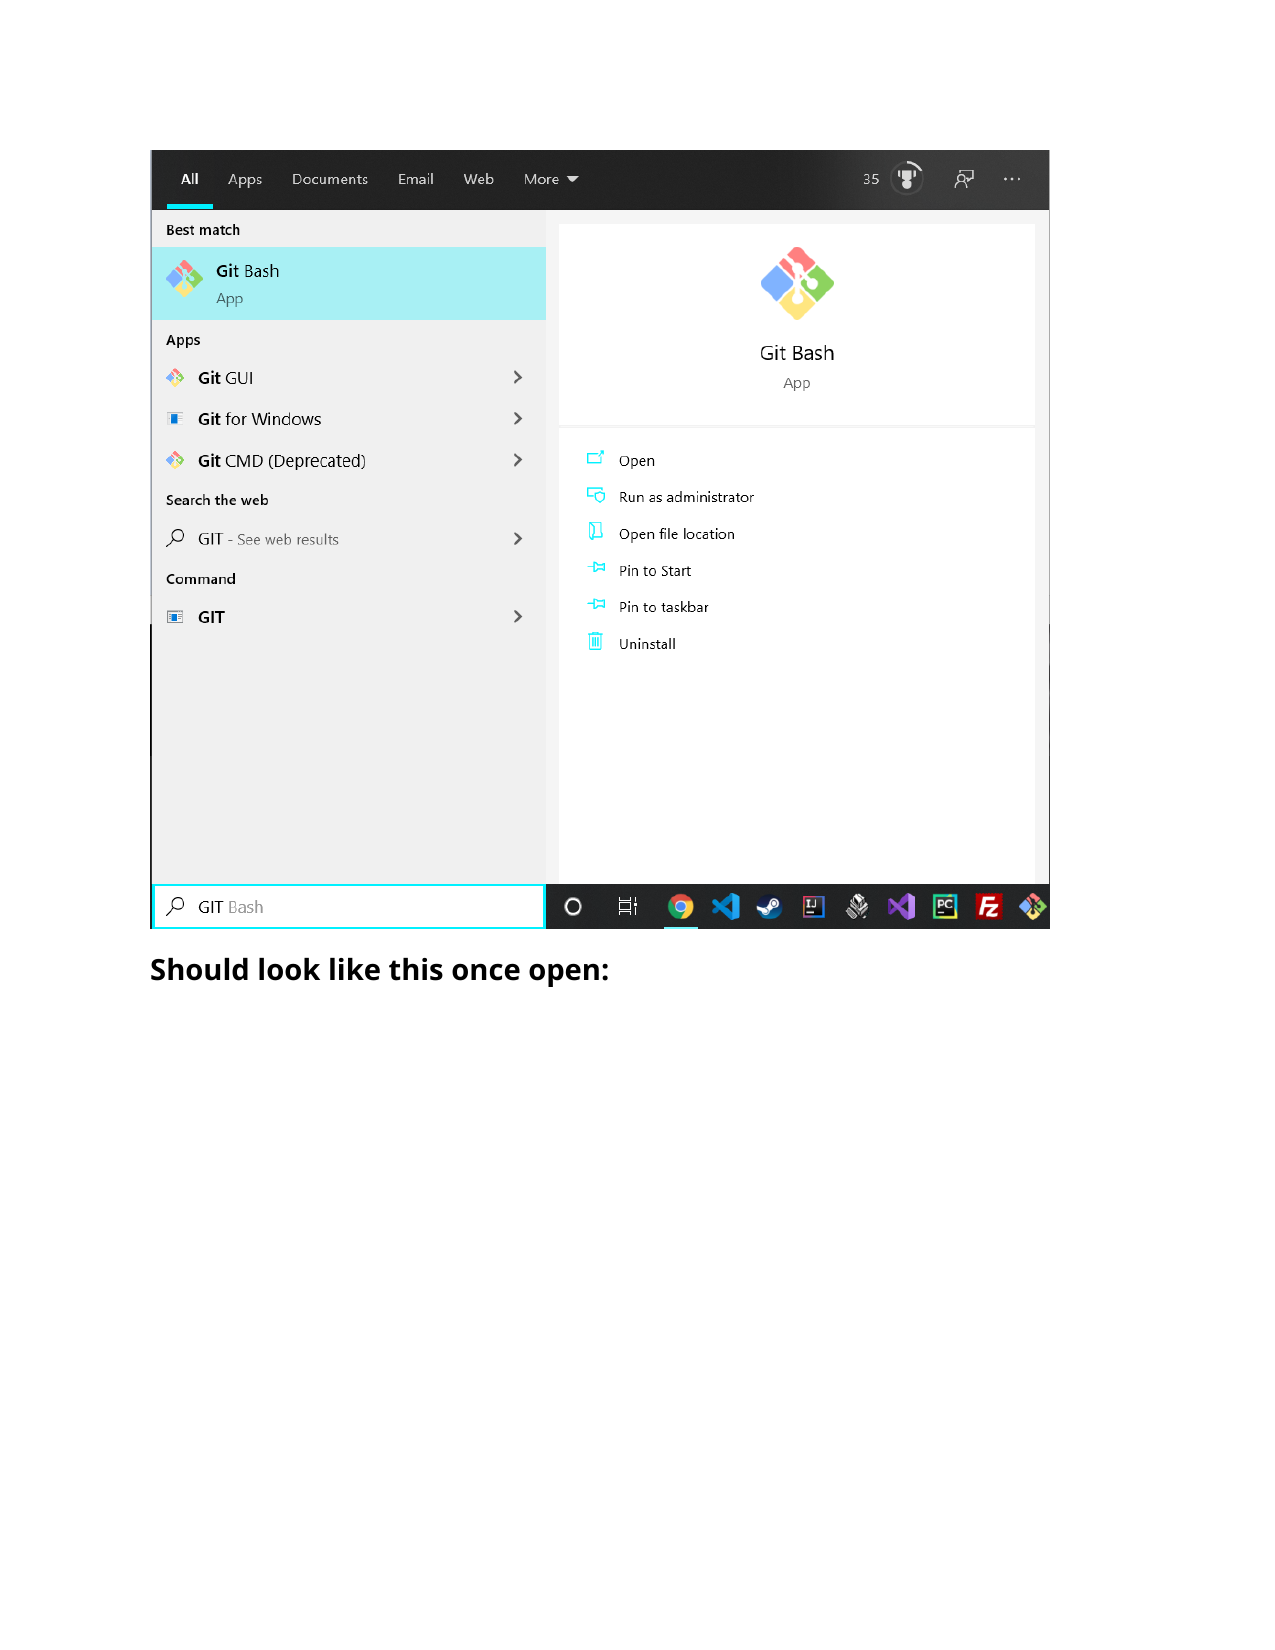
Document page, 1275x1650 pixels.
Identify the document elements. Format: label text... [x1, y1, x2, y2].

text Should look like this once open: [150, 949, 1125, 989]
